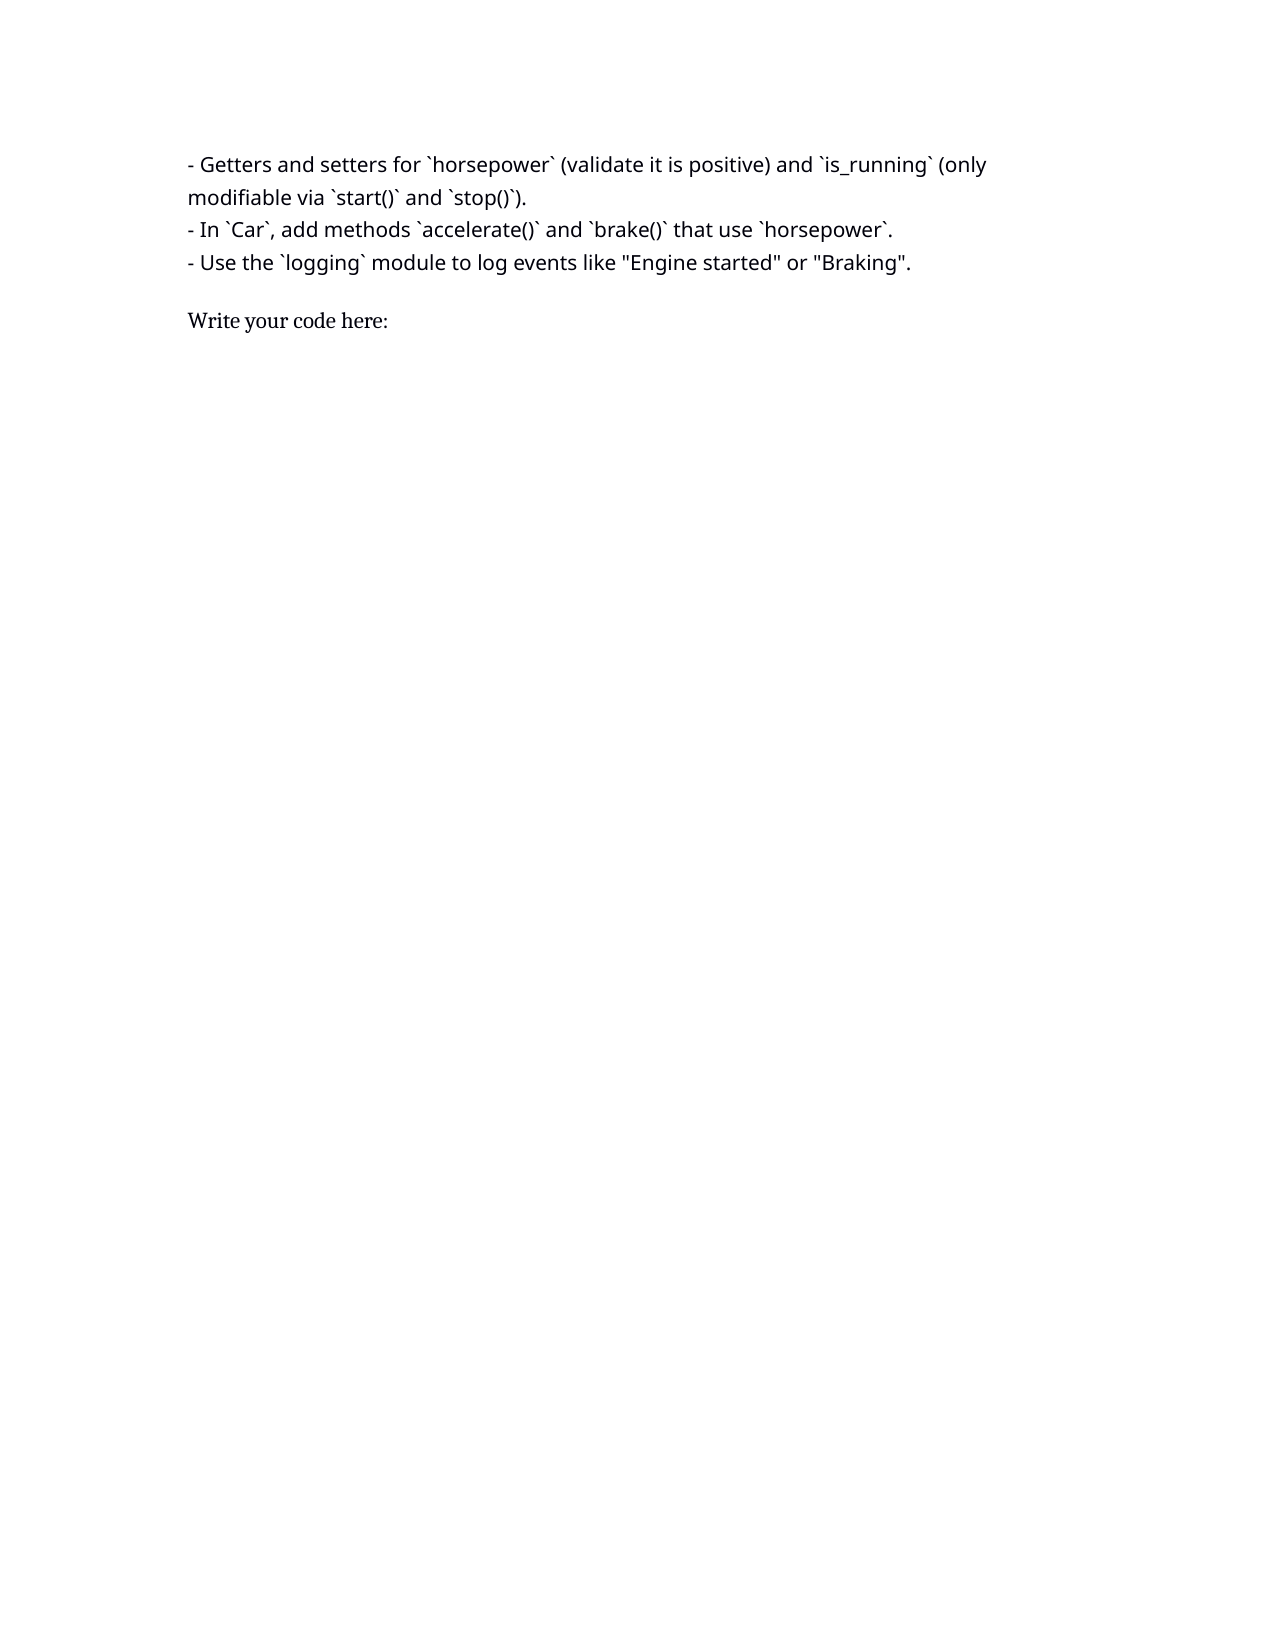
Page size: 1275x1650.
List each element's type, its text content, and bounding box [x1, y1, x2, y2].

text Write your code here: [187, 308, 1087, 334]
text - Use the `logging` module to log events like "Engine started" or "Braking". [187, 248, 1087, 276]
text - Getters and setters for `horsepower` (validate it is positive) and `is_running` (only modifiable via `start()` and `stop()`). [187, 150, 1087, 211]
text - In `Car`, add methods `accelerate()` and `brake()` that use `horsepower`. [187, 215, 1087, 244]
